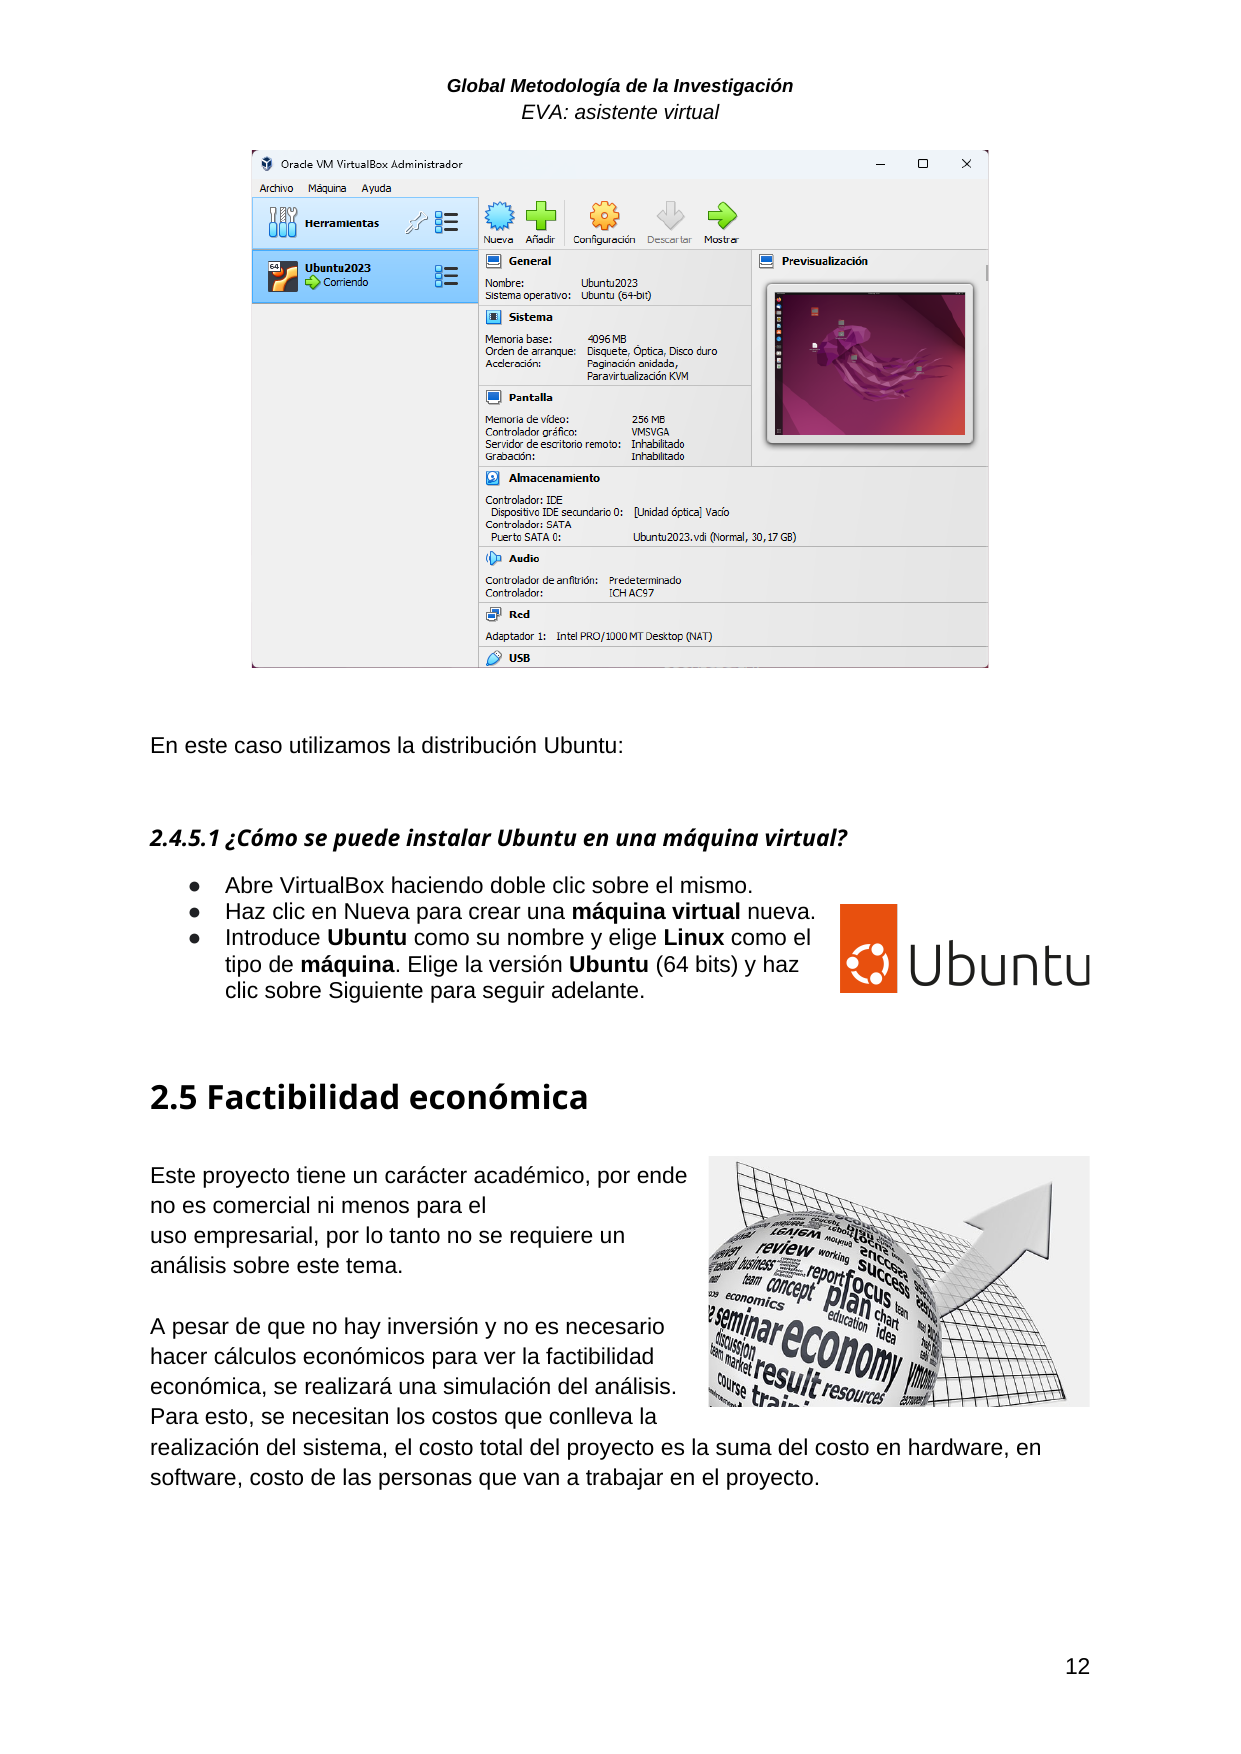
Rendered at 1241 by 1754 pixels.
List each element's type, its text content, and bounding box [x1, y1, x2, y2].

list Abre VirtualBox haciendo doble clic sobre el mismo. [187, 872, 1090, 898]
text Este proyecto tiene un carácter académico, por ende no es comercial ni menos para el [150, 1162, 708, 1218]
subtitle 2.4.5.1 ¿Cómo se puede instalar Ubuntu en una máquina virtual? [150, 822, 1090, 853]
text uso empresarial, por lo tanto no se requiere un análisis sobre este tema. [150, 1222, 708, 1279]
subtitle 2.5 Factibilidad económica [150, 1073, 1090, 1119]
text En este caso utilizamos la distribución Ubuntu: [150, 732, 1090, 758]
text A pesar de que no hay inversión y no es necesario hacer cálculos económicos para ver la factibilidad económica, se realizará una simulación del análisis. Para esto, se necesitan los costos que conlleva la realización del sistema, el costo total del proyecto es la suma del costo en hardware, en software, costo de las personas que van a trabajar en el proyecto. [150, 1313, 1090, 1490]
list Haz clic en Nueva para crear una máquina virtual nueva. [187, 898, 1090, 924]
picture [251, 150, 989, 668]
picture [840, 904, 1090, 993]
picture [708, 1156, 1090, 1407]
list Introduce Ubuntu como su nombre y elige Linux como el tipo de máquina. Elige la versión Ubuntu (64 bits) y haz clic sobre Siguiente para seguir adelante. [187, 924, 1090, 1003]
